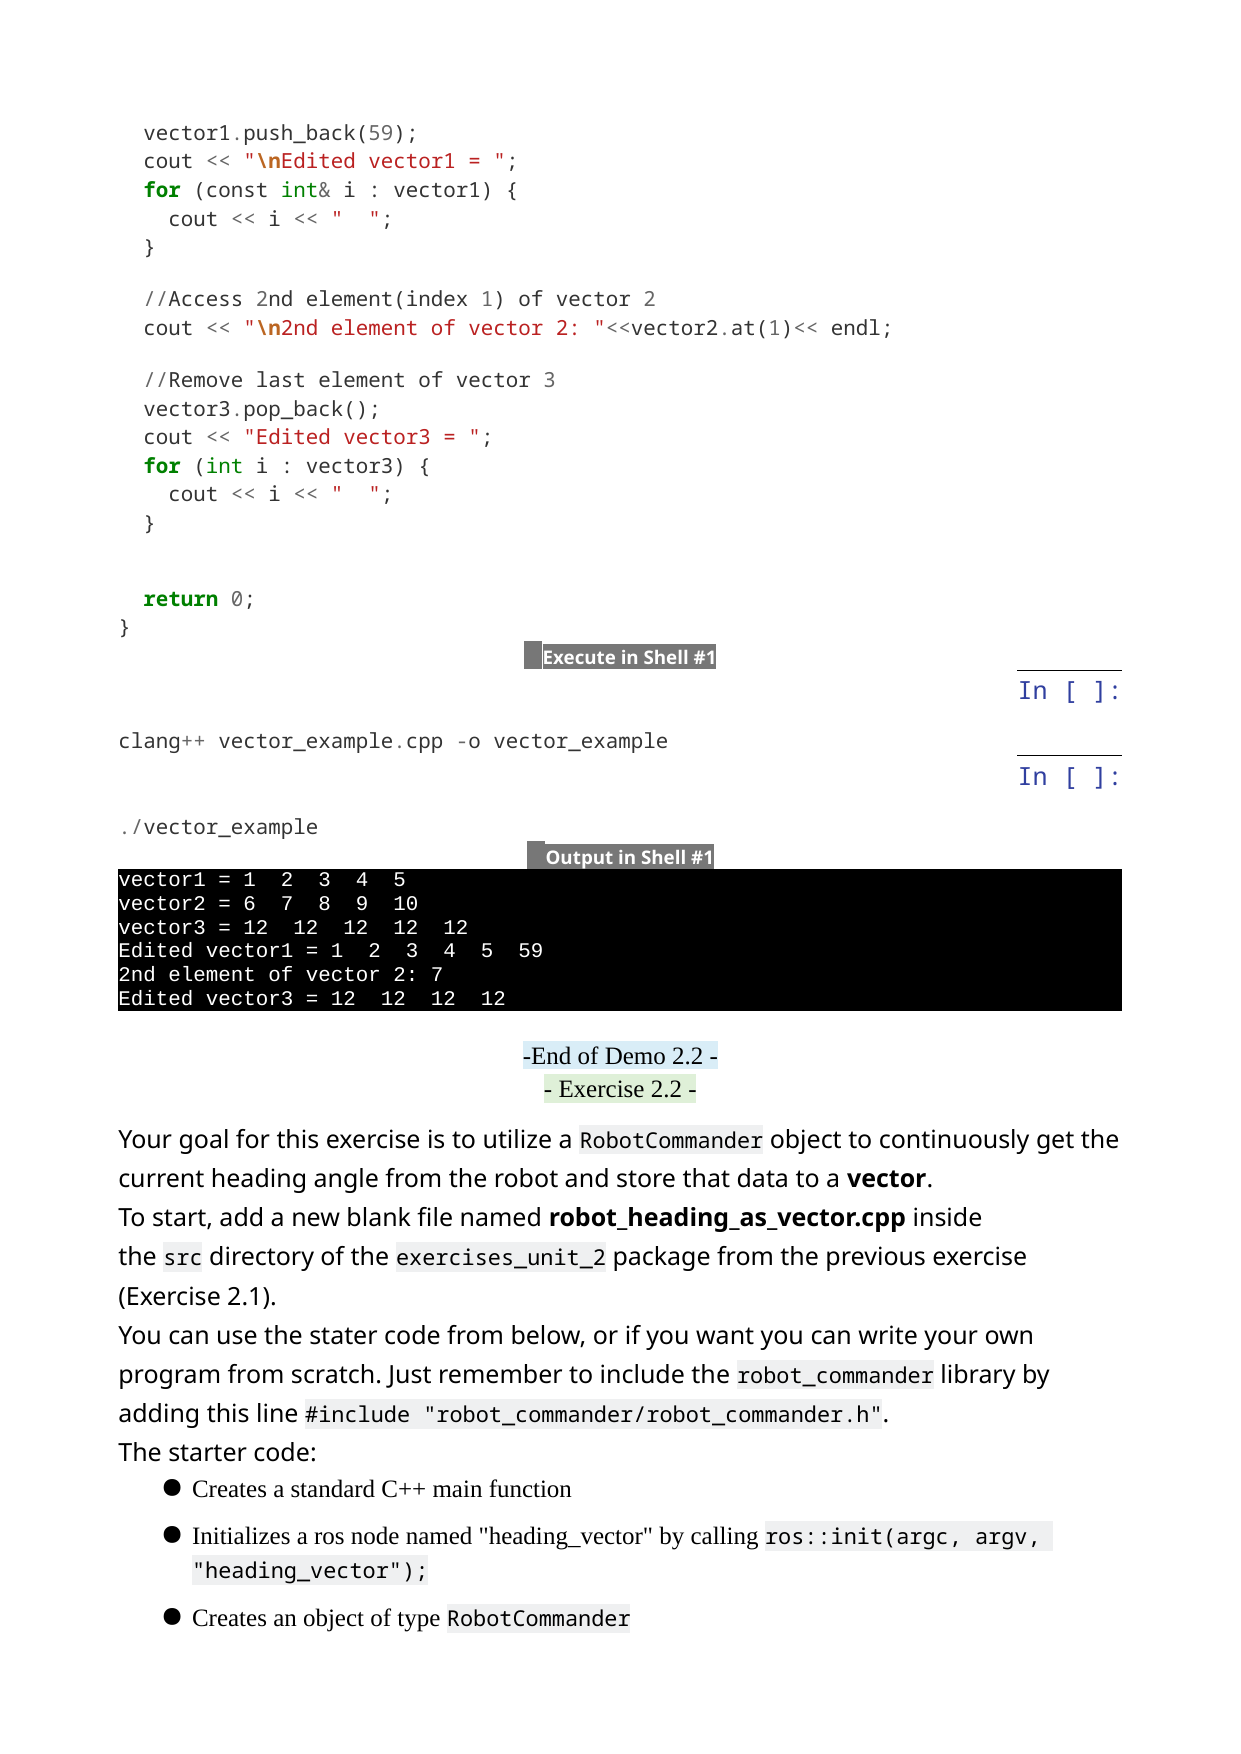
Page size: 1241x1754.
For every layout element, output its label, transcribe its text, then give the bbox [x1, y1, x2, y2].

text } [118, 508, 1122, 536]
text //Access 2nd element(index 1) of vector 2 [118, 284, 1122, 313]
text - Exercise 2.2 - [118, 1074, 1122, 1103]
text vector1 = 1 2 3 4 5 [118, 869, 1122, 893]
list Initializes a ros node named "heading_vector" by calling ros::init(argc, argv, "heading_vector"); [162, 1521, 1122, 1585]
text cout << i << " "; [118, 479, 1122, 508]
text Your goal for this exercise is to utilize a RobotCommander object to continuously get the current heading angle from the robot and store that data to a vector. [118, 1121, 1122, 1195]
text vector2 = 6 7 8 9 10 [118, 893, 1122, 917]
text return 0; [118, 584, 1122, 612]
text cout << "\n2nd element of vector 2: "<<vector2.at(1)<< endl; [118, 313, 1122, 342]
text for (const int& i : vector1) { [118, 175, 1122, 204]
text vector3.pop_back(); [118, 394, 1122, 422]
text //Remove last element of vector 3 [118, 365, 1122, 394]
text The starter code: [118, 1435, 1122, 1469]
text Edited vector1 = 1 2 3 4 5 59 [118, 940, 1122, 964]
text vector1.push_back(59); [118, 118, 1122, 147]
text Edited vector3 = 12 12 12 12 [118, 988, 1122, 1011]
text cout << "Edited vector3 = "; [118, 422, 1122, 451]
text ./vector_example [118, 812, 1122, 841]
text clang++ vector_example.cpp -o vector_example [118, 727, 1122, 755]
text To start, add a new blank file named robot_heading_as_vector.cpp inside the src directory of the exercises_unit_2 package from the previous exercise (Exercise 2.1). [118, 1200, 1122, 1312]
text 2nd element of vector 2: 7 [118, 964, 1122, 988]
list Creates a standard C++ main function [162, 1474, 1122, 1503]
text You can use the stater code from below, or if you want you can write your own program from scratch. Just remember to include the robot_commander library by adding this line #include "robot_commander/robot_commander.h". [118, 1317, 1122, 1430]
text In [ ]: [118, 755, 1122, 792]
text In [ ]: [118, 669, 1122, 707]
list Creates an object of type RobotCommander [162, 1603, 1122, 1633]
text for (int i : vector3) { [118, 451, 1122, 479]
text } [118, 612, 1122, 641]
text Output in Shell #1 [118, 841, 1122, 869]
text -End of Demo 2.2 - [118, 1041, 1122, 1069]
text } [118, 232, 1122, 261]
text cout << i << " "; [118, 204, 1122, 232]
text Execute in Shell #1 [118, 641, 1122, 669]
text cout << "\nEdited vector1 = "; [118, 147, 1122, 175]
text vector3 = 12 12 12 12 12 [118, 917, 1122, 940]
